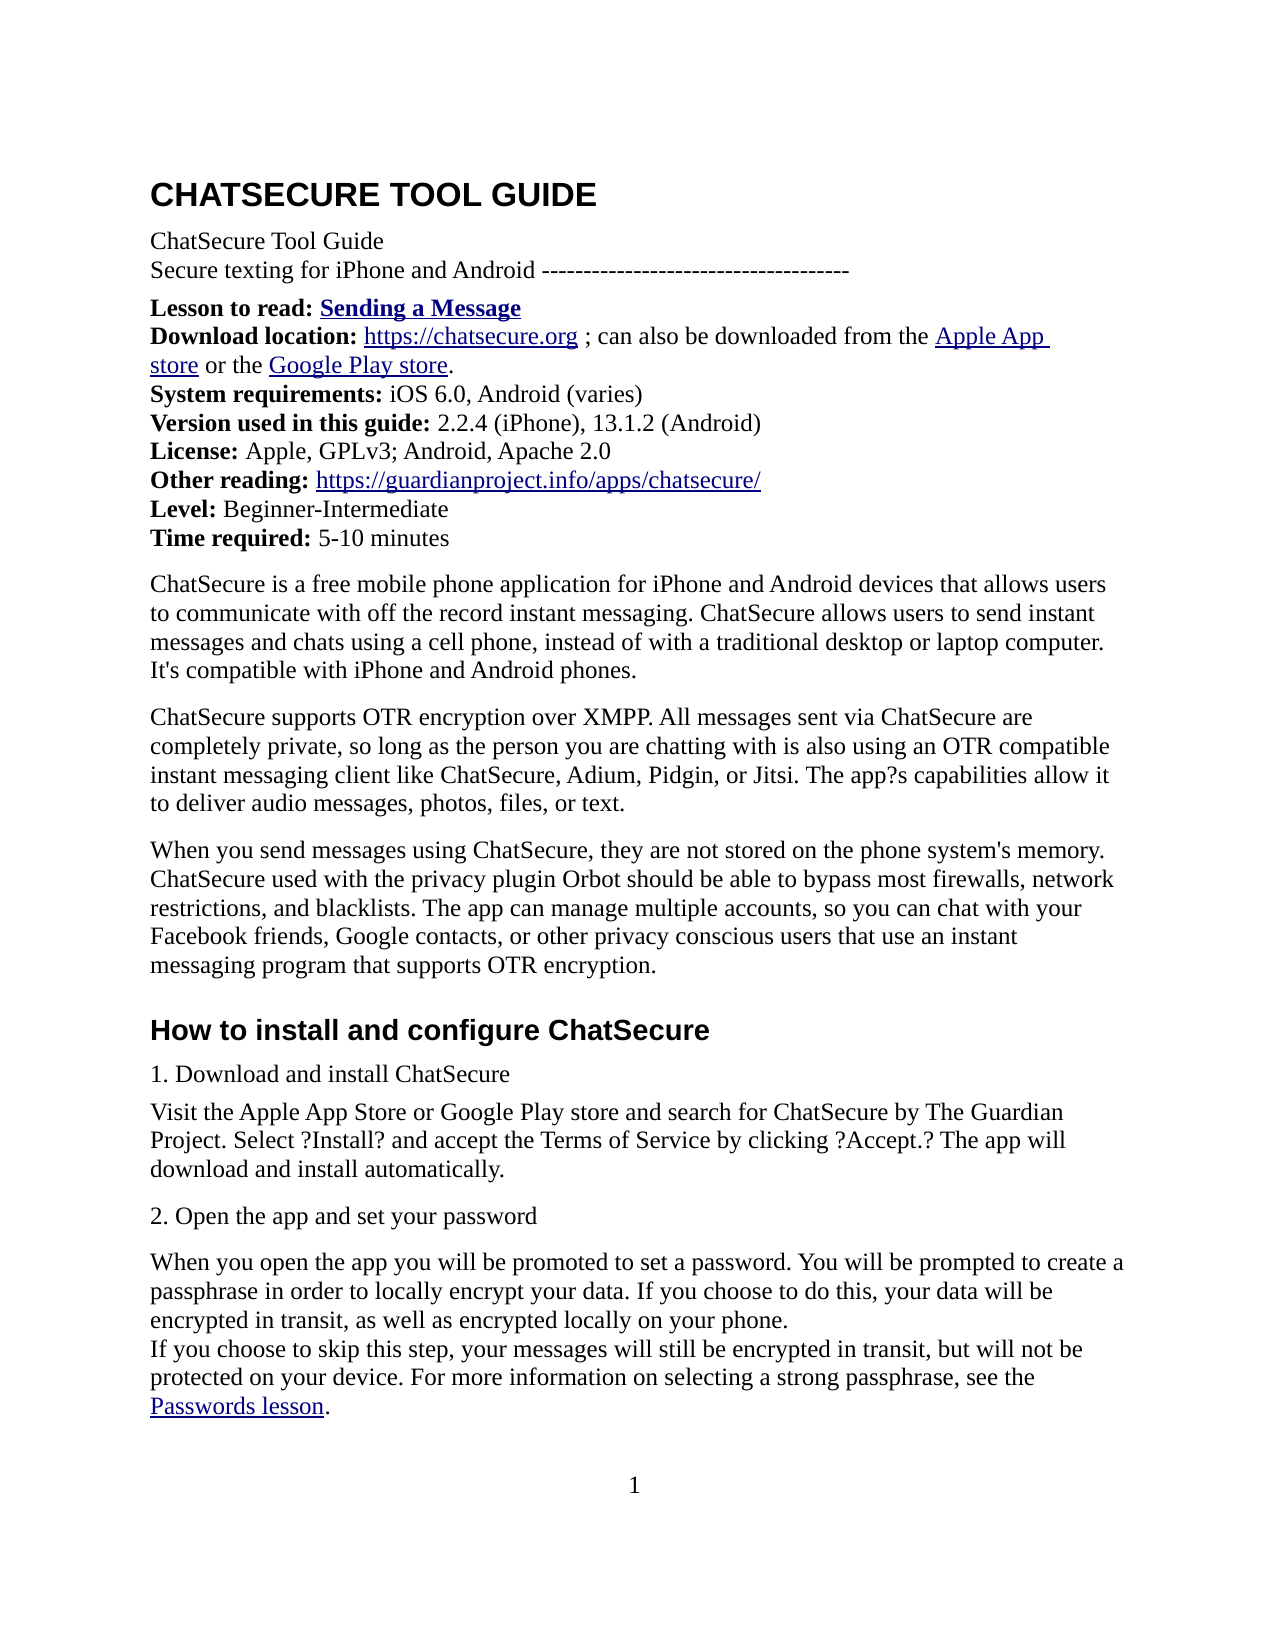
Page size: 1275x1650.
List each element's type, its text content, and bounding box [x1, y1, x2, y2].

text When you open the app you will be promoted to set a password. You will be prompted to create a passphrase in order to locally encrypt your data. If you choose to do this, your data will be encrypted in transit, as well as encrypted locally on your phone. If you choose to skip this step, your messages will still be encrypted in transit, but will not be protected on your device. For more information on selecting a strong passphrase, see the Passwords lesson. [150, 1247, 1125, 1420]
text 1. Download and install ChatSecure [150, 1059, 1125, 1088]
text ChatSecure supports OTR encryption over XMPP. All messages sent via ChatSecure are completely private, so long as the person you are chatting with is also using an OTR compatible instant messaging client like ChatSecure, Adium, Pidgin, or Jitsi. The app?s capabilities allow it to deliver audio messages, photos, files, or text. [150, 702, 1125, 817]
subtitle How to install and configure ChatSecure [150, 1013, 1125, 1046]
text 2. Open the app and set your password [150, 1201, 1125, 1229]
text ChatSecure Tool Guide Secure texting for iPhone and Android ------------------------------------- [150, 226, 1125, 284]
text When you send messages using ChatSecure, they are not stored on the phone system's memory. ChatSecure used with the privacy plugin Orbot should be able to bypass most firewalls, network restrictions, and blacklists. The app can manage multiple accounts, so you can chat with your Facebook friends, Google contacts, or other privacy conscious users that use an instant messaging program that supports OTR encryption. [150, 835, 1125, 979]
subtitle CHATSECURE TOOL GUIDE [150, 175, 1125, 214]
text ChatSecure is a free mobile phone application for iPhone and Android devices that allows users to communicate with off the record instant messaging. ChatSecure allows users to send instant messages and chats using a cell phone, instead of with a traditional desktop or laptop computer. It's compatible with iPhone and Android phones. [150, 569, 1125, 684]
text Visit the Apple App Store or Google Play store and search for ChatSecure by The Guardian Project. Select ?Install? and accept the Terms of Service by clicking ?Accept.? The app will download and install automatically. [150, 1097, 1125, 1183]
text Lesson to read: Sending a Message Download location: https://chatsecure.org ; can also be downloaded from the Apple App store or the Google Play store. System requirements: iOS 6.0, Android (varies) Version used in this guide: 2.2.4 (iPhone), 13.1.2 (Android) License: Apple, GPLv3; Android, Apache 2.0 Other reading: https://guardianproject.info/apps/chatsecure/ Level: Beginner-Intermediate Time required: 5-10 minutes [150, 293, 1125, 551]
